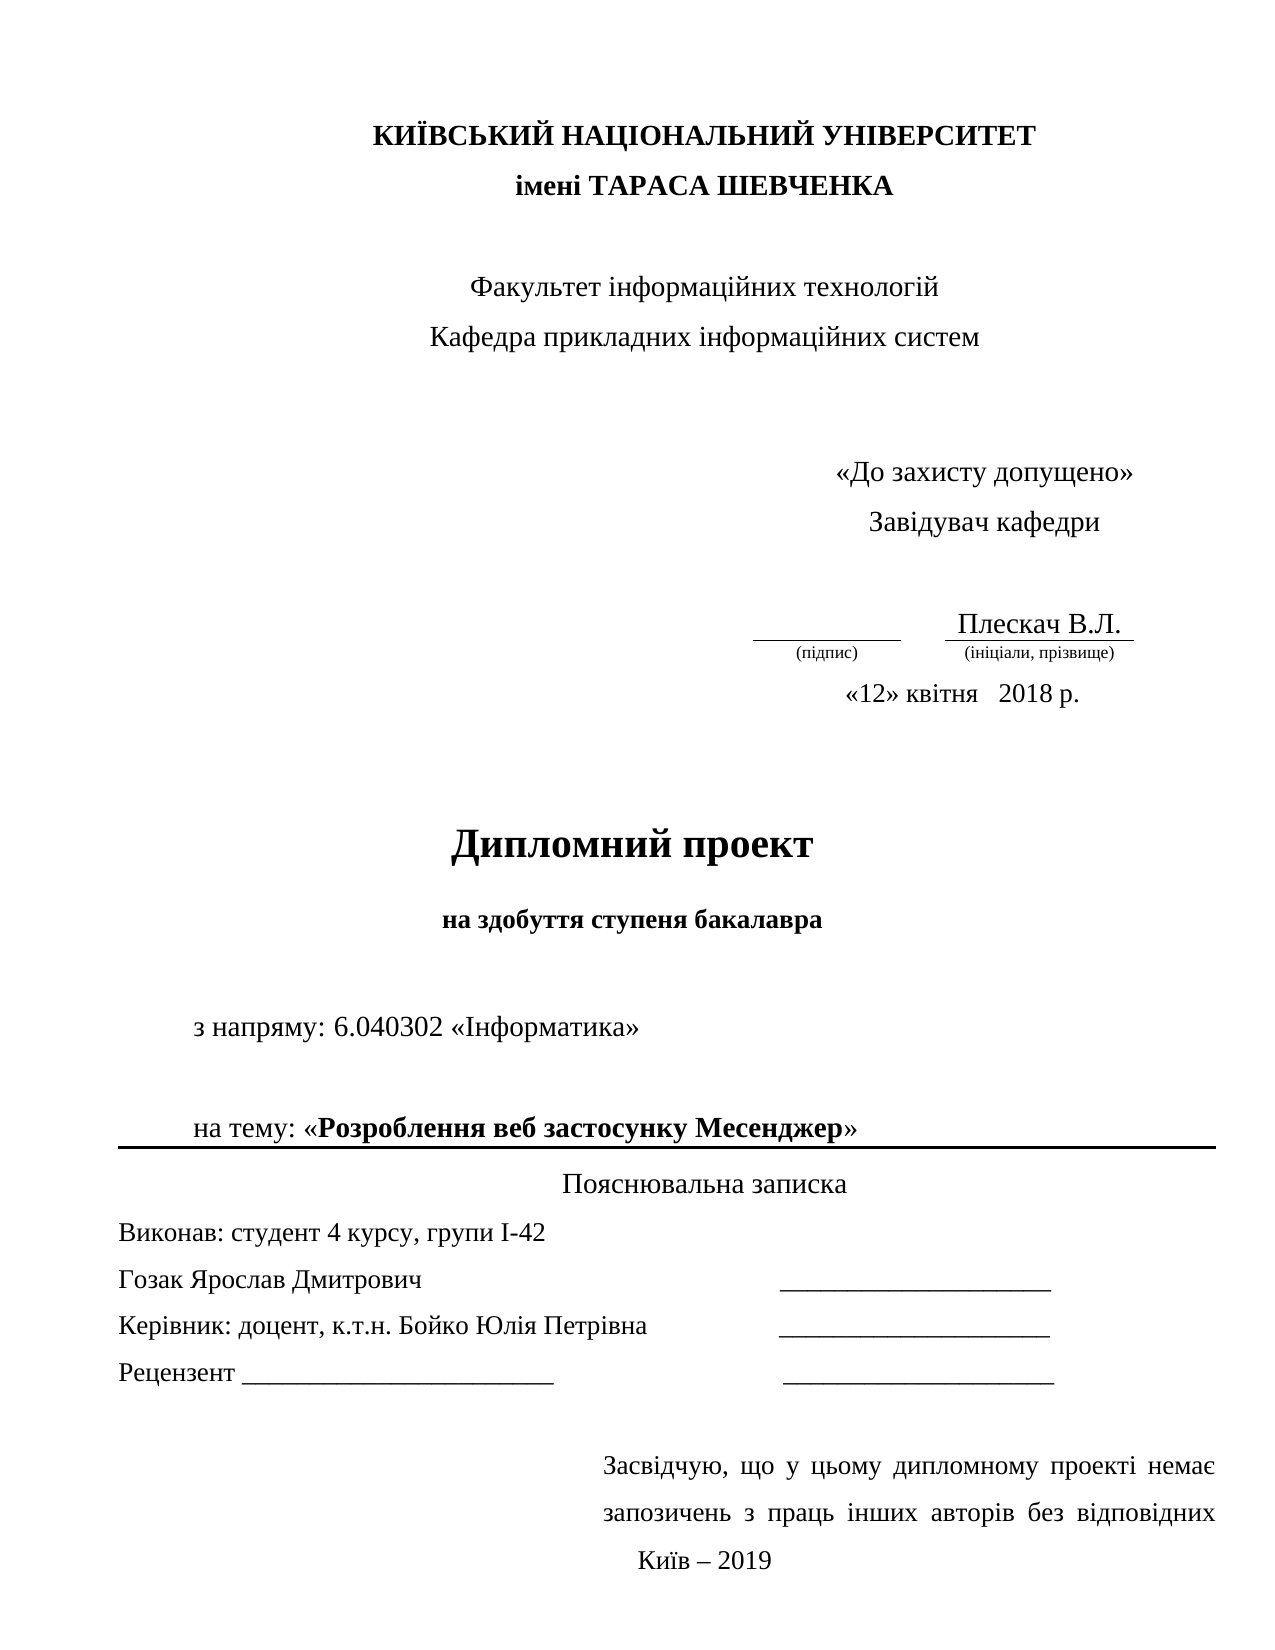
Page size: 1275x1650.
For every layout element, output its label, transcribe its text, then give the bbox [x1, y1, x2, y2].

text Пояснювальна записка [118, 1166, 1216, 1199]
table_header [753, 606, 901, 640]
text Завідувач кафедри [753, 504, 1216, 538]
text на здобуття ступеня бакалавра [442, 903, 1216, 934]
text Гозак Ярослав Дмитрович ____________________ [118, 1263, 1216, 1294]
table_cell (підпис) [753, 641, 901, 662]
text на тему: «Розроблення веб застосунку Месенджер» [118, 1110, 1216, 1146]
text Засвідчую, що у цьому дипломному проекті немає запозичень з праць інших авторів без відповідних [603, 1449, 1216, 1527]
text Факультет інформаційних технологій [118, 269, 1216, 303]
text Кафедра прикладних інформаційних систем [118, 319, 1216, 353]
text Рецензент _______________________ ____________________ [118, 1356, 1216, 1387]
subtitle Дипломний проект [451, 818, 1216, 866]
table_cell [901, 640, 945, 662]
text імені ТАРАСА ШЕВЧЕНКА [118, 168, 1216, 202]
table_cell (ініціали, прізвище) [945, 641, 1134, 662]
text КИЇВСЬКИЙ НАЦІОНАЛЬНИЙ УНІВЕРСИТЕТ [118, 118, 1216, 152]
table_header Плескач В.Л. [945, 606, 1134, 640]
text Керівник: доцент, к.т.н. Бойко Юлія Петрівна ____________________ [118, 1309, 1216, 1341]
table_header [901, 606, 945, 640]
text «12» квітня 2018 р. [709, 677, 1216, 708]
text з напряму: 6.040302 «Інформатика» [118, 1009, 1216, 1042]
text «До захисту допущено» [753, 454, 1216, 488]
text Виконав: студент 4 курсу, групи І-42 [118, 1216, 1216, 1247]
